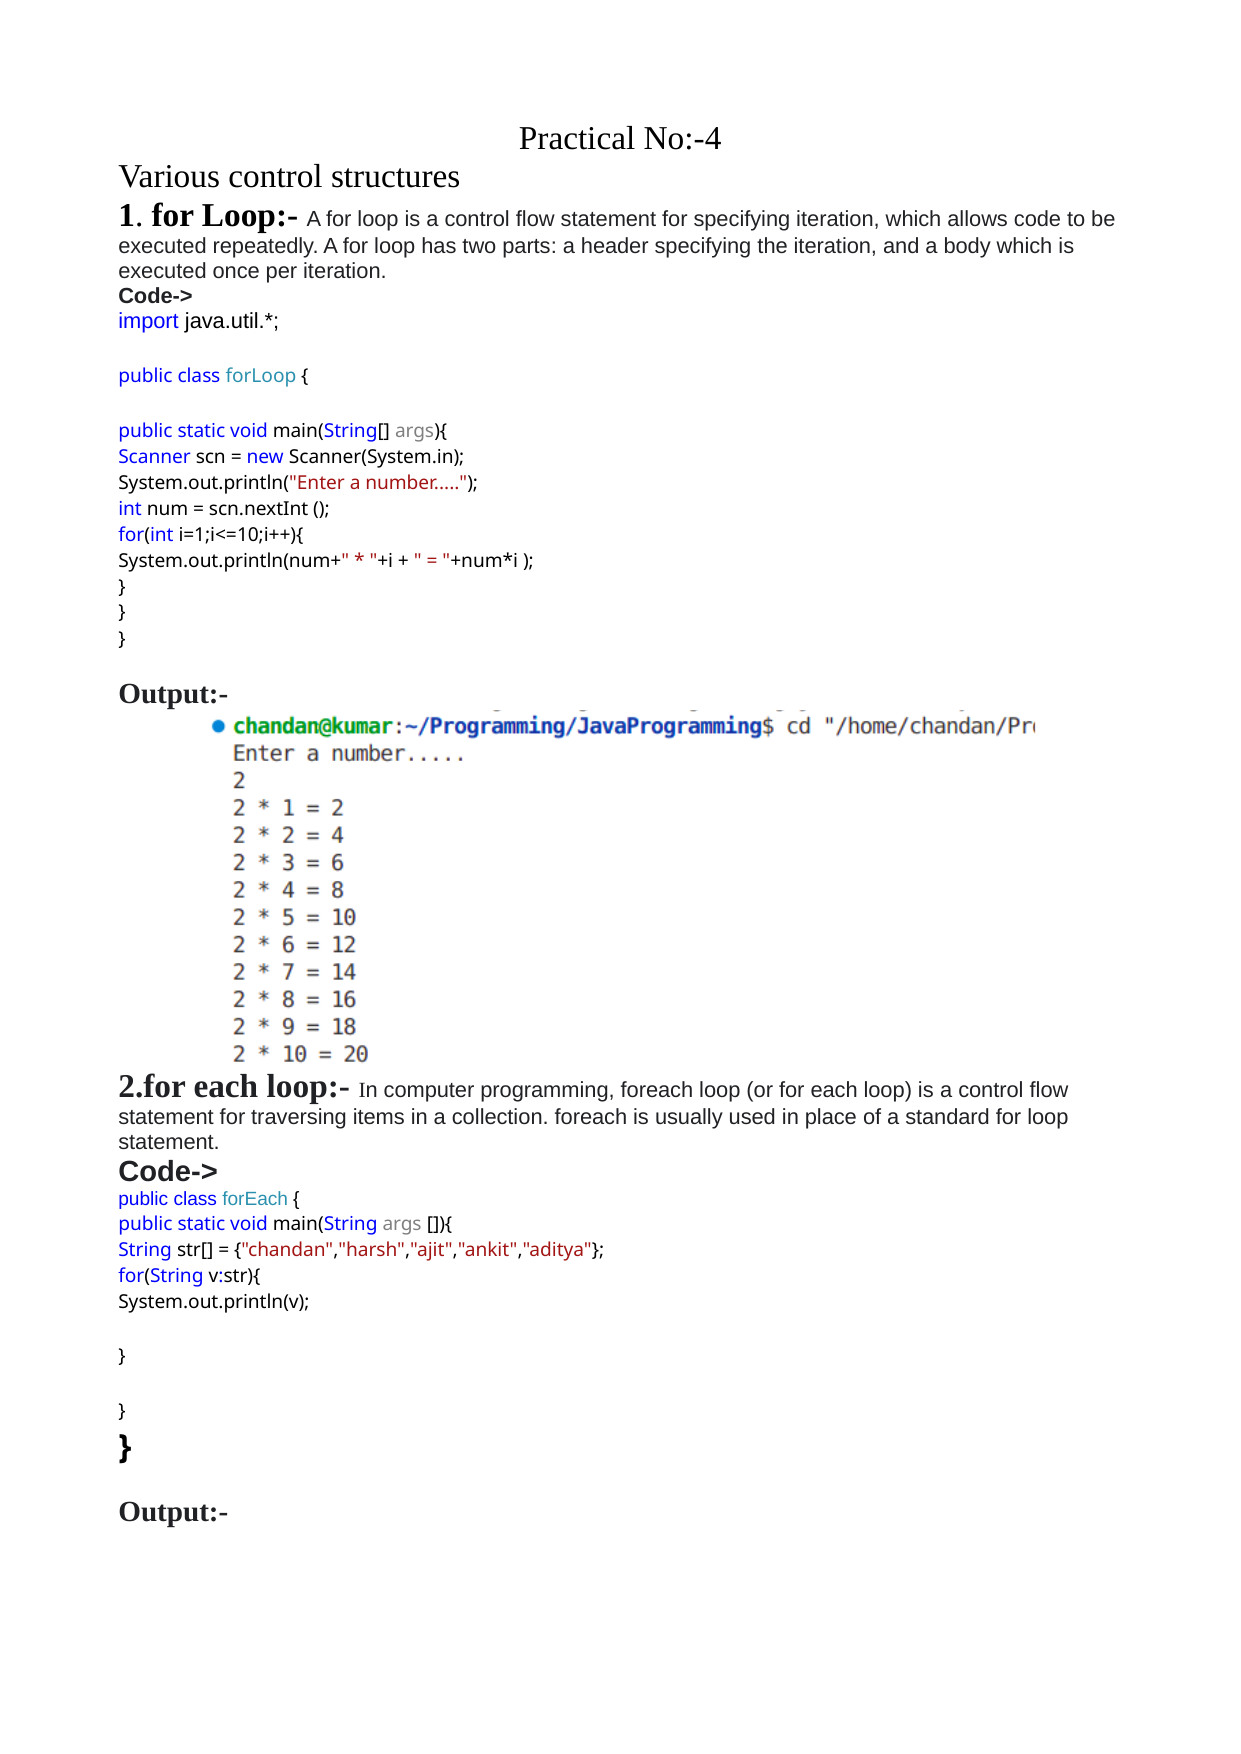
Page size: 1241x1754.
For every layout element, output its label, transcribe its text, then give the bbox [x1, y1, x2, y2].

text Output:- [118, 1494, 1122, 1528]
text Scanner scn = new Scanner(System.in); [118, 443, 1122, 469]
text System.out.println(num+" * "+i + " = "+num*i ); [118, 547, 1122, 573]
text } [118, 1397, 1122, 1423]
text int num = scn.nextInt (); [118, 495, 1122, 521]
text 2.for each loop:- In computer programming, foreach loop (or for each loop) is a control flow statement for traversing items in a collection. foreach is usually used in place of a standard for loop statement. [118, 710, 1122, 1154]
text Practical No:-4 [118, 118, 1122, 156]
text Code-> [118, 283, 1122, 308]
picture [205, 710, 1036, 1066]
text Code-> [118, 1154, 1122, 1188]
text import java.util.*; [118, 308, 1122, 333]
text } [118, 1423, 1122, 1468]
text public class forEach { [118, 1188, 1122, 1210]
text for(String v:str){ [118, 1262, 1122, 1288]
text System.out.println(v); [118, 1288, 1122, 1314]
text } [118, 1342, 1122, 1368]
text System.out.println("Enter a number....."); [118, 469, 1122, 495]
text Output:- [118, 676, 1122, 710]
text public static void main(String args []){ [118, 1210, 1122, 1236]
text } [118, 573, 1122, 598]
text public class forLoop { [118, 362, 1122, 388]
text for(int i=1;i<=10;i++){ [118, 521, 1122, 547]
text String str[] = {"chandan","harsh","ajit","ankit","aditya"}; [118, 1236, 1122, 1262]
text 1. for Loop:- A for loop is a control flow statement for specifying iteration, which allows code to be executed repeatedly. A for loop has two parts: a header specifying the iteration, and a body which is executed once per iteration. [118, 195, 1122, 283]
text public static void main(String[] args){ [118, 417, 1122, 443]
text Various control structures [118, 156, 1122, 195]
text } [118, 598, 1122, 624]
text } [118, 624, 1122, 650]
